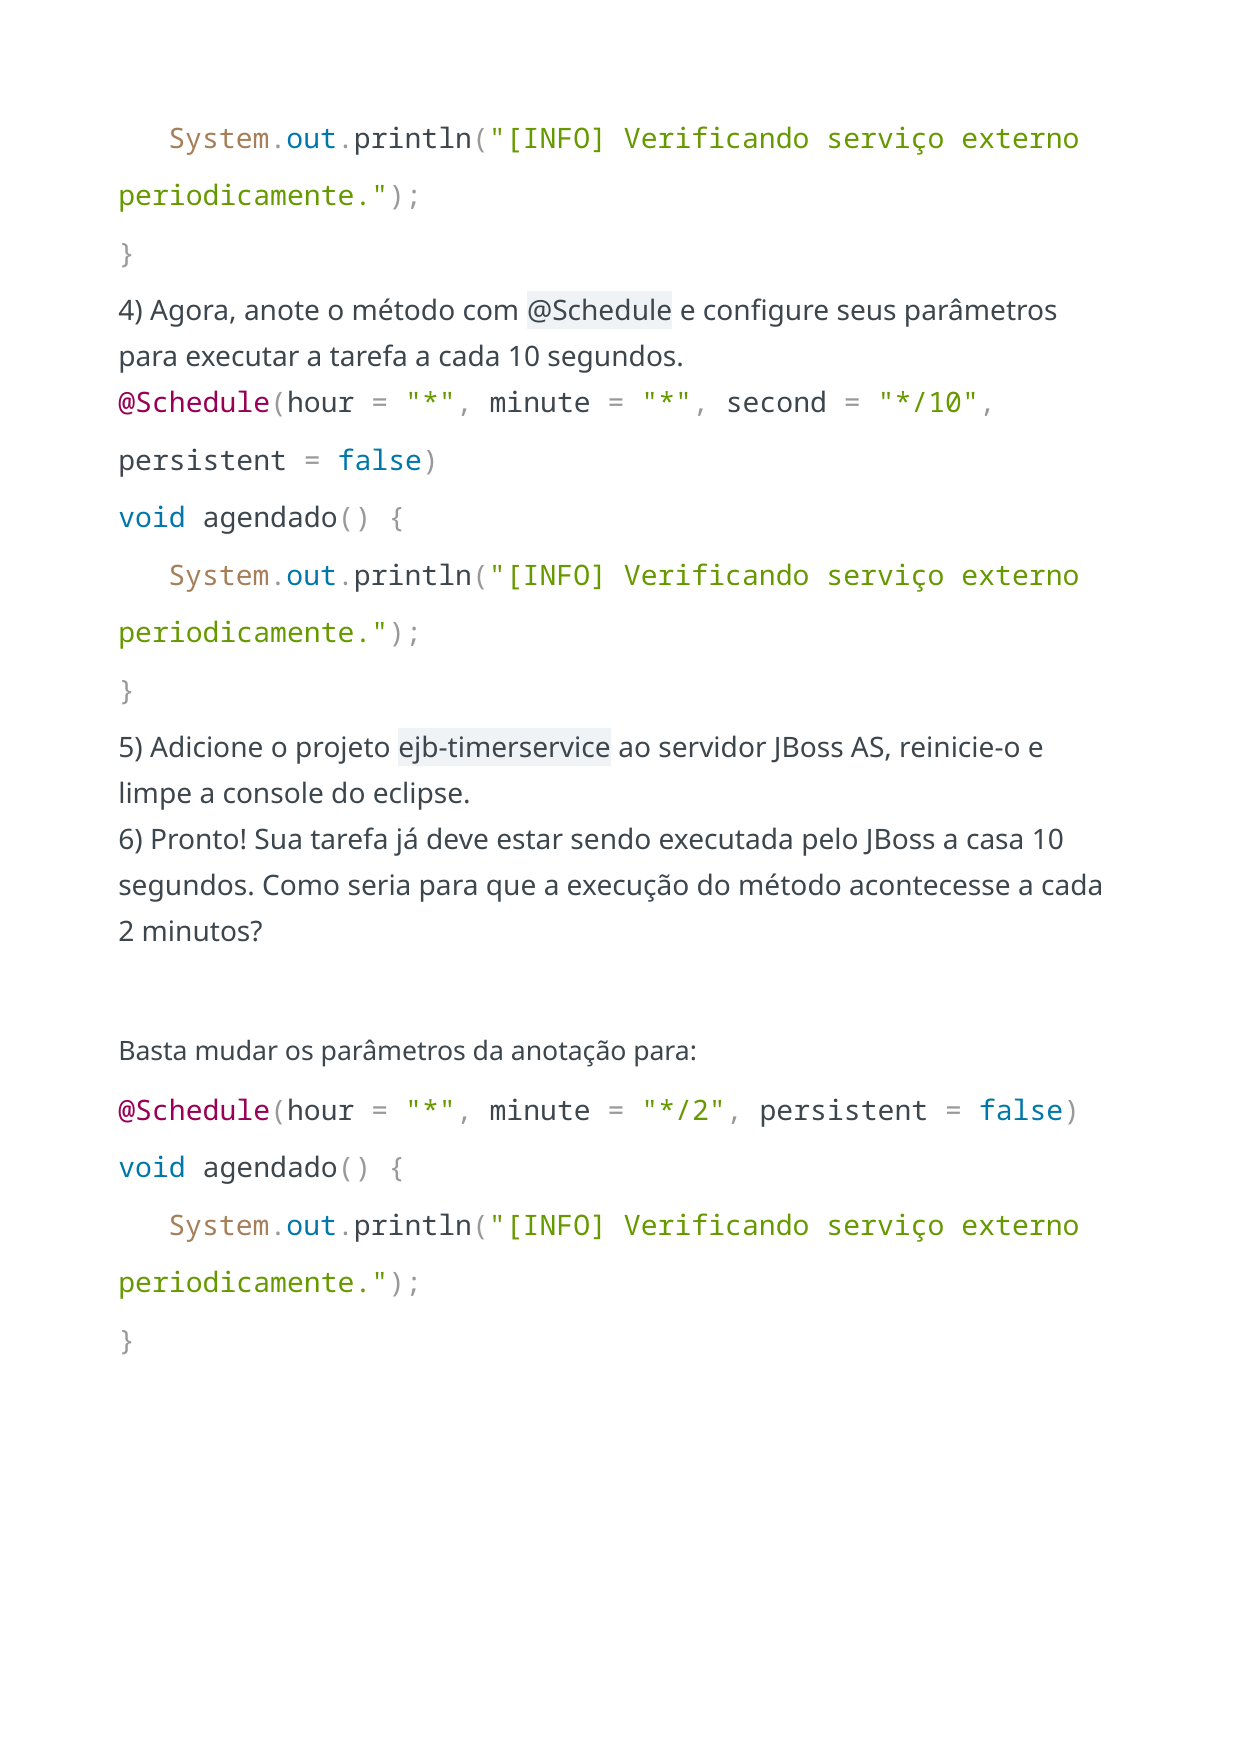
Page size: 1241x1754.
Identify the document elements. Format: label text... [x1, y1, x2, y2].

text System.out.println("[INFO] Verificando serviço externo periodicamente."); [118, 118, 1122, 214]
text System.out.println("[INFO] Verificando serviço externo periodicamente."); [118, 1205, 1122, 1301]
text void agendado() { [118, 1148, 1122, 1186]
text void agendado() { [118, 497, 1122, 536]
text } [118, 1320, 1122, 1358]
text Basta mudar os parâmetros da anotação para: [118, 1032, 1122, 1068]
text } [118, 670, 1122, 708]
text } [118, 233, 1122, 271]
text 4) Agora, anote o método com @Schedule e configure seus parâmetros para executar a tarefa a cada 10 segundos. [118, 291, 1122, 375]
text @Schedule(hour = "*", minute = "*/2", persistent = false) [118, 1090, 1122, 1128]
text @Schedule(hour = "*", minute = "*", second = "*/10", persistent = false) [118, 382, 1122, 478]
text 6) Pronto! Sua tarefa já deve estar sendo executada pelo JBoss a casa 10 segundos. Como seria para que a execução do método acontecesse a cada 2 minutos? [118, 819, 1122, 949]
text System.out.println("[INFO] Verificando serviço externo periodicamente."); [118, 555, 1122, 651]
text 5) Adicione o projeto ejb-timerservice ao servidor JBoss AS, reinicie-o e limpe a console do eclipse. [118, 727, 1122, 812]
